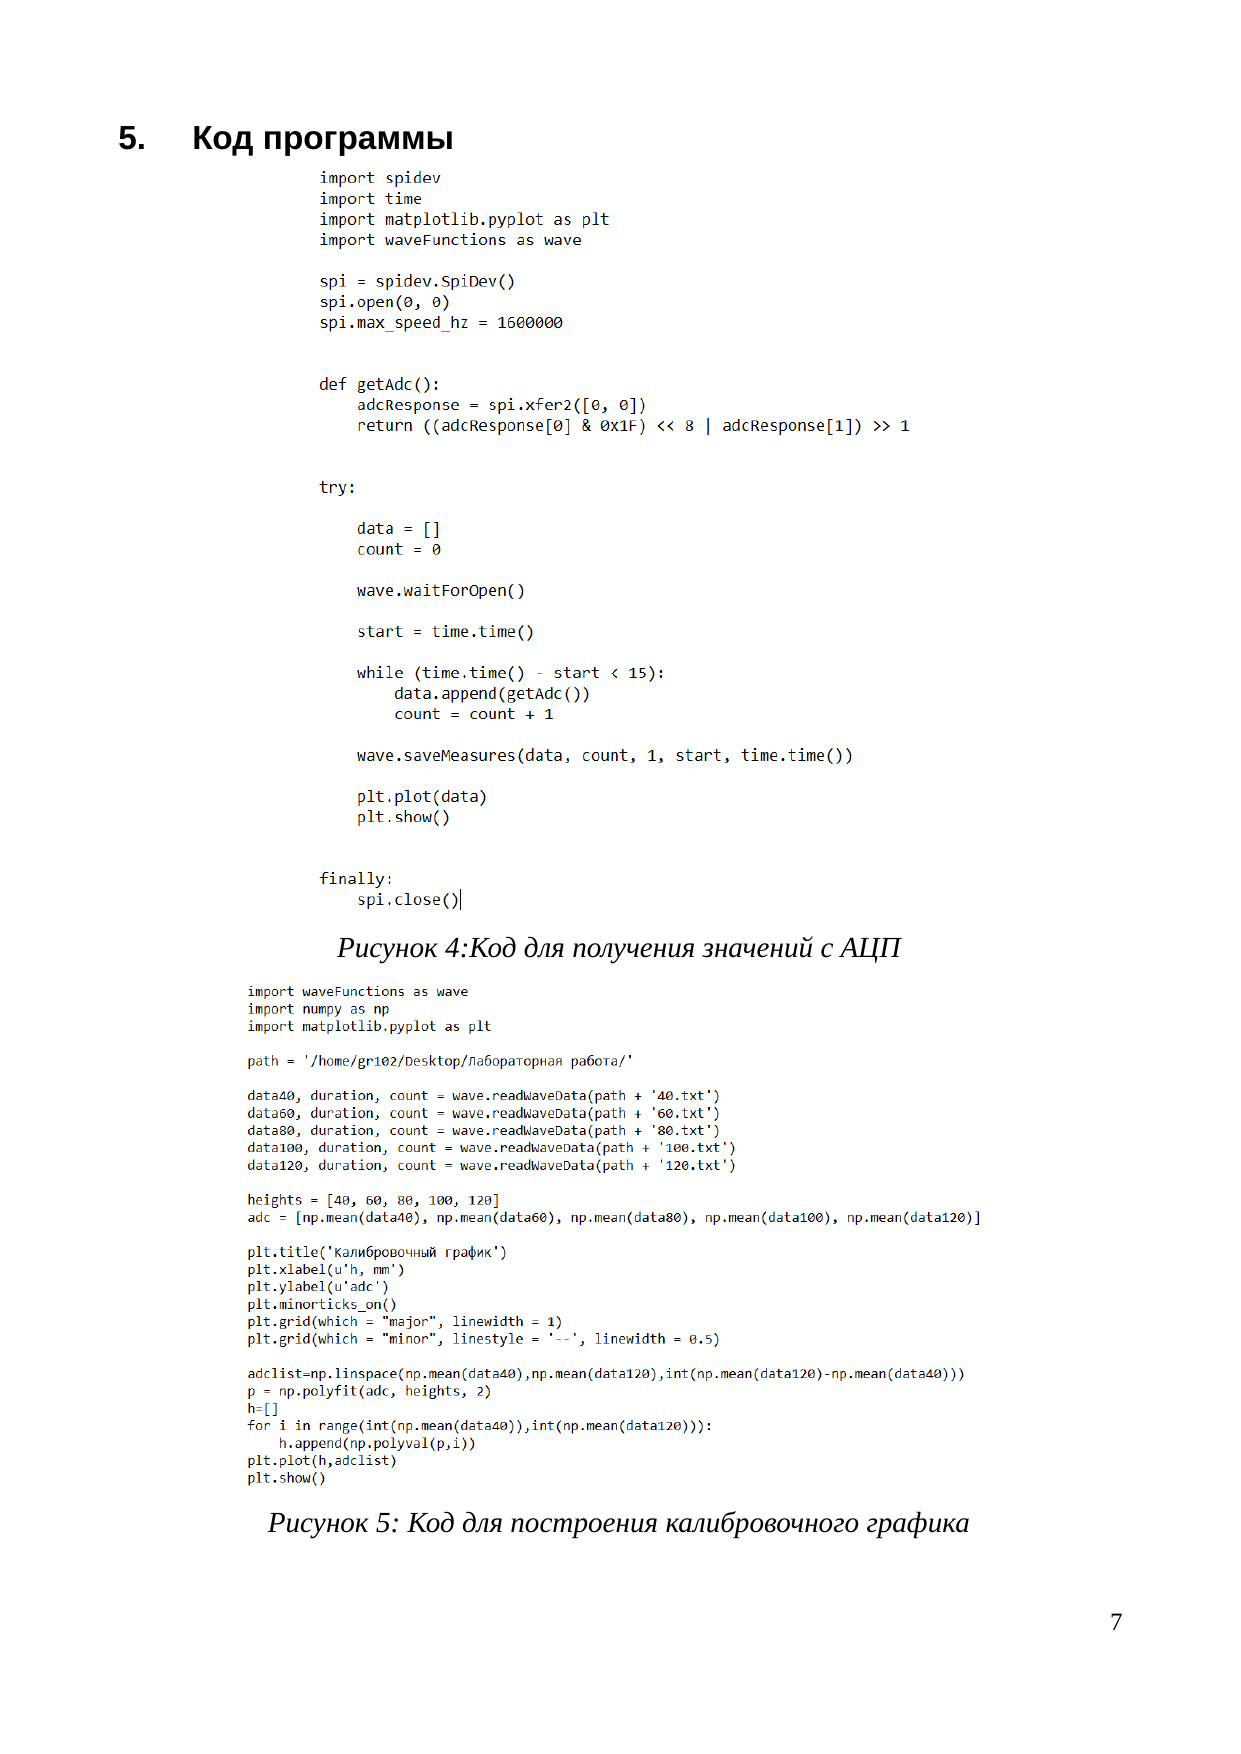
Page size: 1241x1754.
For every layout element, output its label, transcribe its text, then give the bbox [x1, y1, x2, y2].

subtitle Код программы [118, 118, 1122, 157]
picture [243, 983, 998, 1486]
text Рисунок 5: Код для построения калибровочного графика [118, 1505, 1122, 1538]
picture [315, 169, 925, 911]
text Рисунок 4:Код для получения значений с АЦП [118, 930, 1122, 964]
